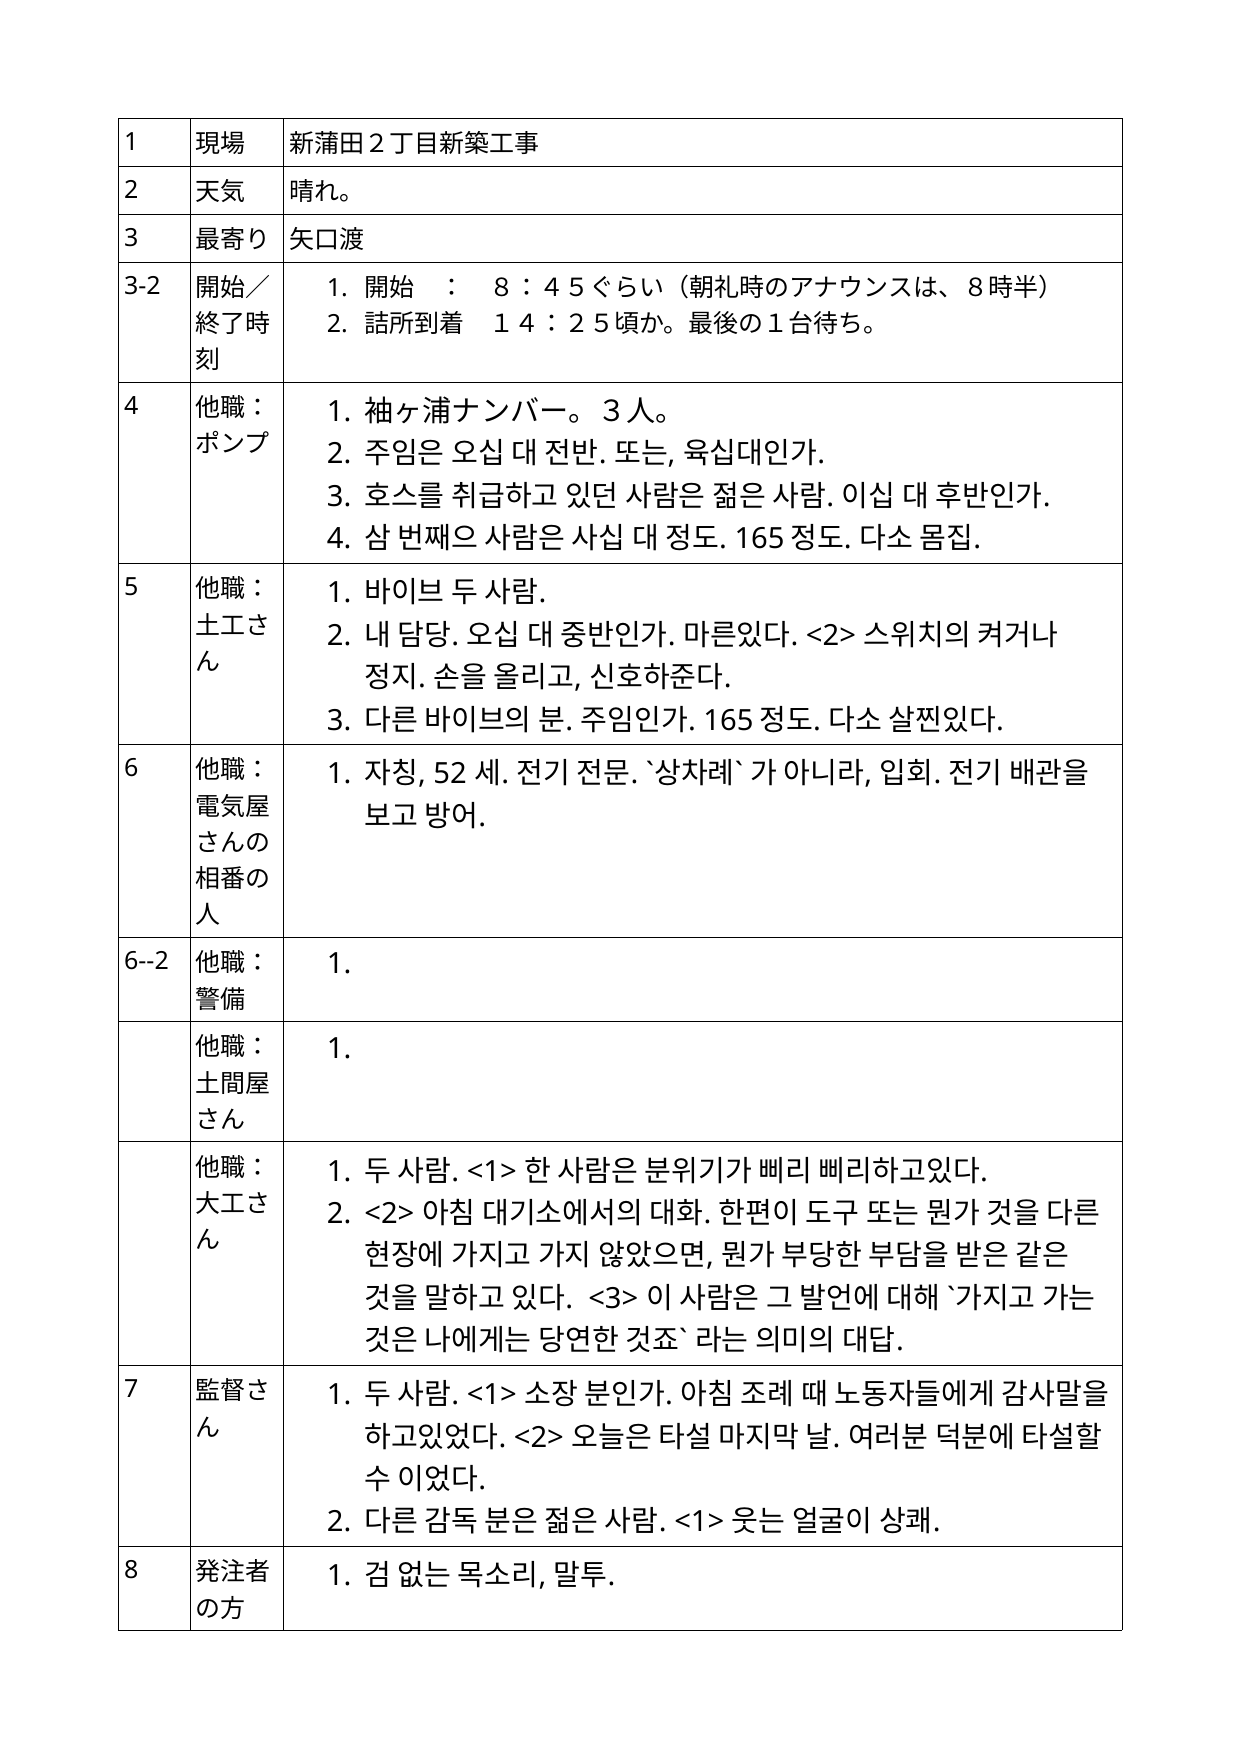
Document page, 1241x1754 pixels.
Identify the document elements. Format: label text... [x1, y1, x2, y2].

table_cell 3 [119, 215, 190, 262]
table_cell 天気 [191, 167, 283, 214]
table_cell 矢口渡 [284, 215, 1122, 262]
table_cell 他職：警備 [191, 938, 283, 1021]
table_cell 두 사람. <1> 한 사람은 분위기가 삐리 삐리하고있다. <2> 아침 대기소에서의 대화. 한편이 도구 또는 뭔가 것을 다른 현장에 가지고 가지 않았으면, 뭔가 부당한 부담을 받은 같은 것을 말하고 있다. <3> 이 사람은 그 발언에 대해 `가지고 가는 것은 나에게는 당연한 것죠` 라는 의미의 대답. [284, 1142, 1122, 1365]
table_cell 開始／終了時刻 [191, 263, 283, 382]
table_cell 2 [119, 167, 190, 214]
table_cell 監督さん [191, 1366, 283, 1546]
table_header 新蒲田２丁目新築工事 [284, 119, 1122, 166]
table_cell 袖ヶ浦ナンバー。３人。 주임은 오십 대 전반. 또는, 육십대인가. 호스를 취급하고 있던 사람은 젊은 사람. 이십 대 후반인가. 삼 번째으 사람은 사십 대 정도. 165정도. 다소 몸집. [284, 383, 1122, 563]
table_cell 晴れ。 [284, 167, 1122, 214]
table_cell 두 사람. <1> 소장 분인가. 아침 조례 때 노동자들에게 감사말을 하고있었다. <2> 오늘은 타설 마지막 날. 여러분 덕분에 타설할 수 이었다. 다른 감독 분은 젊은 사람. <1> 웃는 얼굴이 상쾌. [284, 1366, 1122, 1546]
table_cell 他職：土間屋さん [191, 1022, 283, 1141]
table_cell [284, 1022, 1122, 1141]
table_cell 3-2 [119, 263, 190, 382]
table_cell 他職：大工さん [191, 1142, 283, 1365]
table_cell 他職：電気屋さんの相番の人 [191, 745, 283, 937]
table_cell 発注者の方 [191, 1547, 283, 1630]
table_cell 검 없는 목소리, 말투. [284, 1547, 1122, 1630]
table_header 現場 [191, 119, 283, 166]
table_cell 最寄り [191, 215, 283, 262]
table_cell 7 [119, 1366, 190, 1546]
table_cell 6--2 [119, 938, 190, 1021]
table_cell 6 [119, 745, 190, 937]
table_cell [119, 1022, 190, 1141]
table_cell 他職：土工さん [191, 564, 283, 744]
table_cell [119, 1142, 190, 1365]
table_header 1 [119, 119, 190, 166]
table_cell 開始 ： ８：４５ぐらい（朝礼時のアナウンスは、８時半） 詰所到着 １４：２５頃か。最後の１台待ち。 [284, 263, 1122, 382]
table_cell 4 [119, 383, 190, 563]
table_cell 他職：ポンプ [191, 383, 283, 563]
table_cell 자칭, 52 세. 전기 전문. `상차례` 가 아니라, 입회. 전기 배관을 보고 방어. [284, 745, 1122, 937]
table_cell 8 [119, 1547, 190, 1630]
table_cell 5 [119, 564, 190, 744]
table_cell 바이브 두 사람. 내 담당. 오십 대 중반인가. 마른있다. <2> 스위치의 켜거나 정지. 손을 올리고, 신호하준다. 다른 바이브의 분. 주임인가. 165정도. 다소 살찐있다. [284, 564, 1122, 744]
table_cell [284, 938, 1122, 1021]
